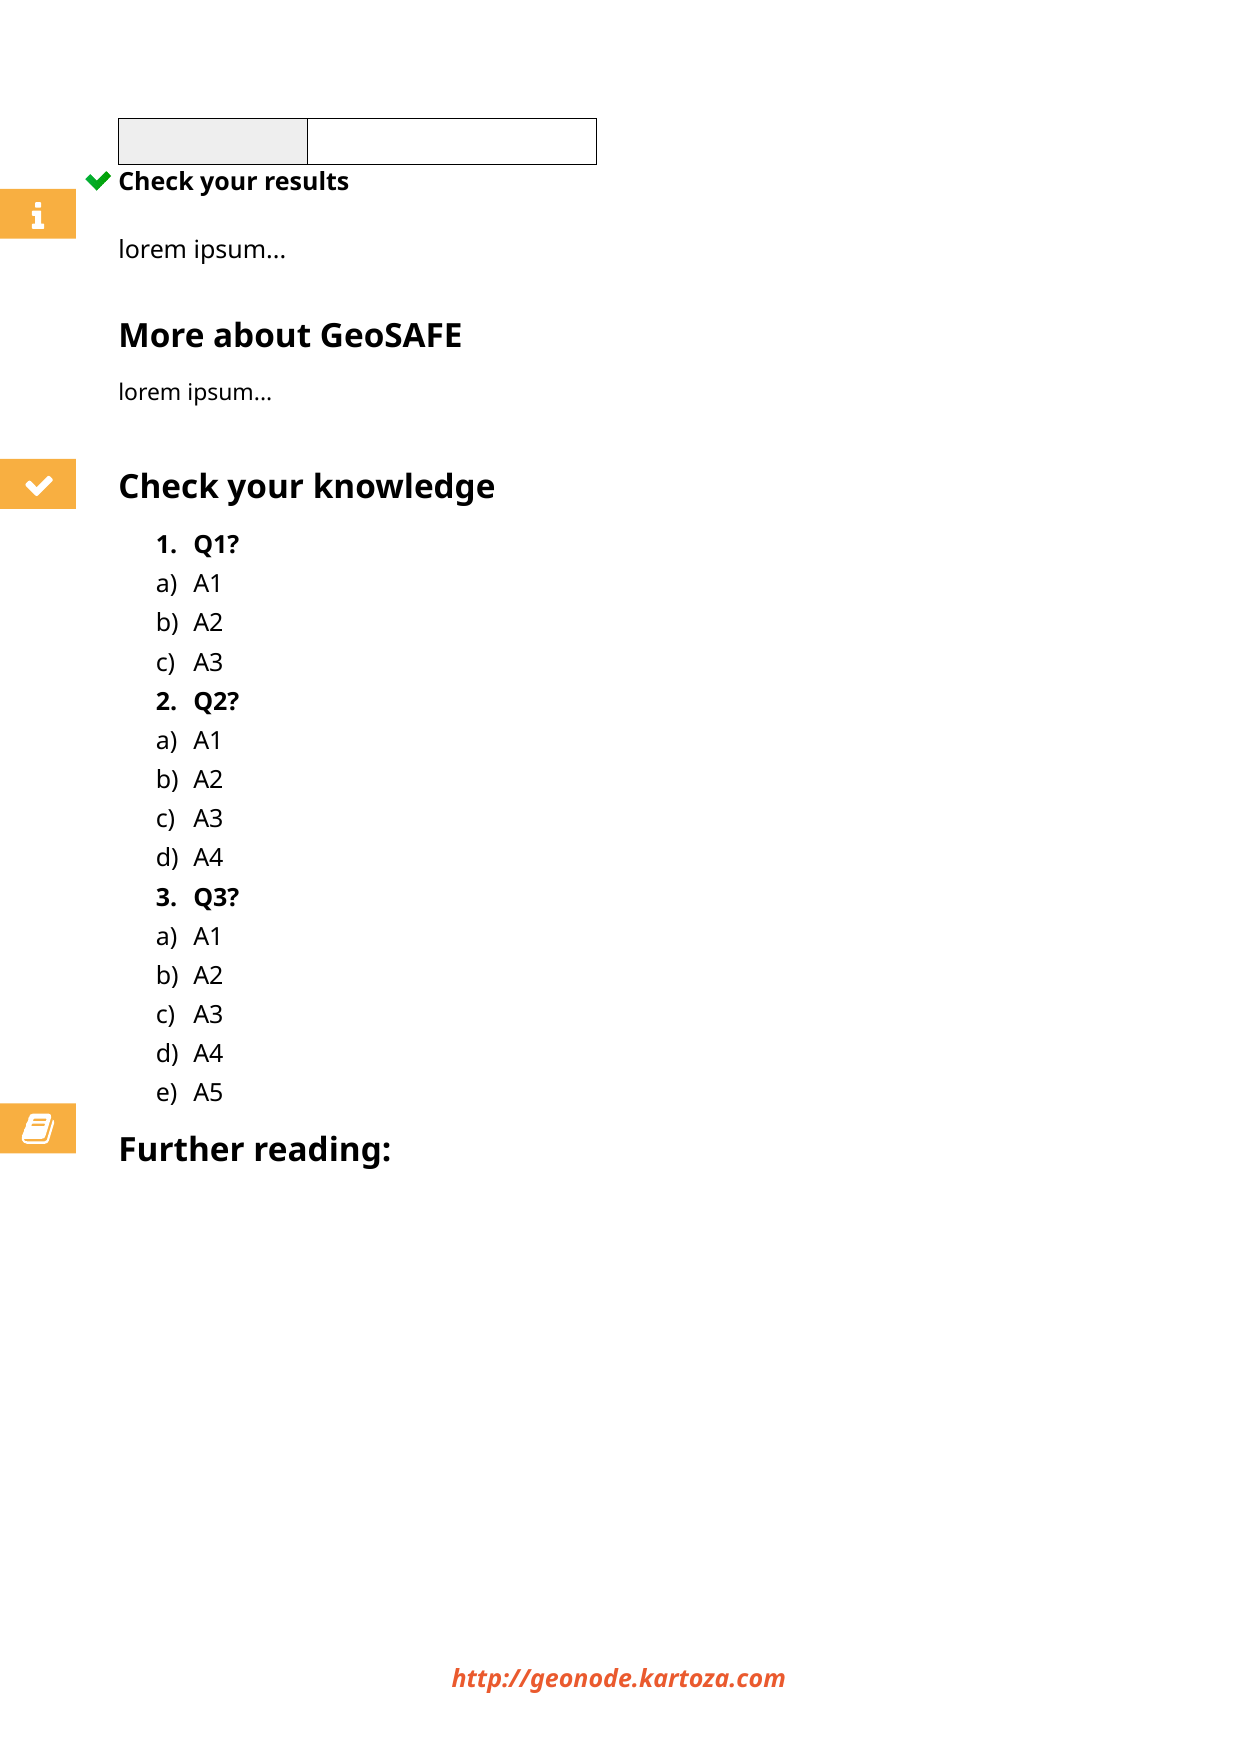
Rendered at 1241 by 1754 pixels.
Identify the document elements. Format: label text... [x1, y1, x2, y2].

list A1 [156, 918, 1122, 952]
list A4 [156, 1036, 1122, 1070]
list A2 [156, 957, 1122, 992]
subtitle More about GeoSAFE [118, 312, 1122, 357]
list A2 [156, 762, 1122, 796]
subtitle Further reading: [118, 1126, 1122, 1171]
list A1 [156, 566, 1122, 600]
text lorem ipsum... [118, 376, 1122, 407]
subtitle Check your knowledge [118, 463, 1122, 508]
text Check your results [118, 164, 1122, 198]
list A5 [156, 1075, 1122, 1109]
table_cell [308, 119, 596, 164]
list A4 [156, 840, 1122, 874]
list A3 [156, 997, 1122, 1031]
list A3 [156, 801, 1122, 835]
table_cell [119, 119, 307, 164]
list A3 [156, 644, 1122, 678]
list Q2? [156, 683, 1122, 717]
list A1 [156, 722, 1122, 757]
text lorem ipsum... [118, 232, 1122, 300]
list Q3? [156, 879, 1122, 913]
list Q1? [156, 527, 1122, 561]
list A2 [156, 605, 1122, 639]
